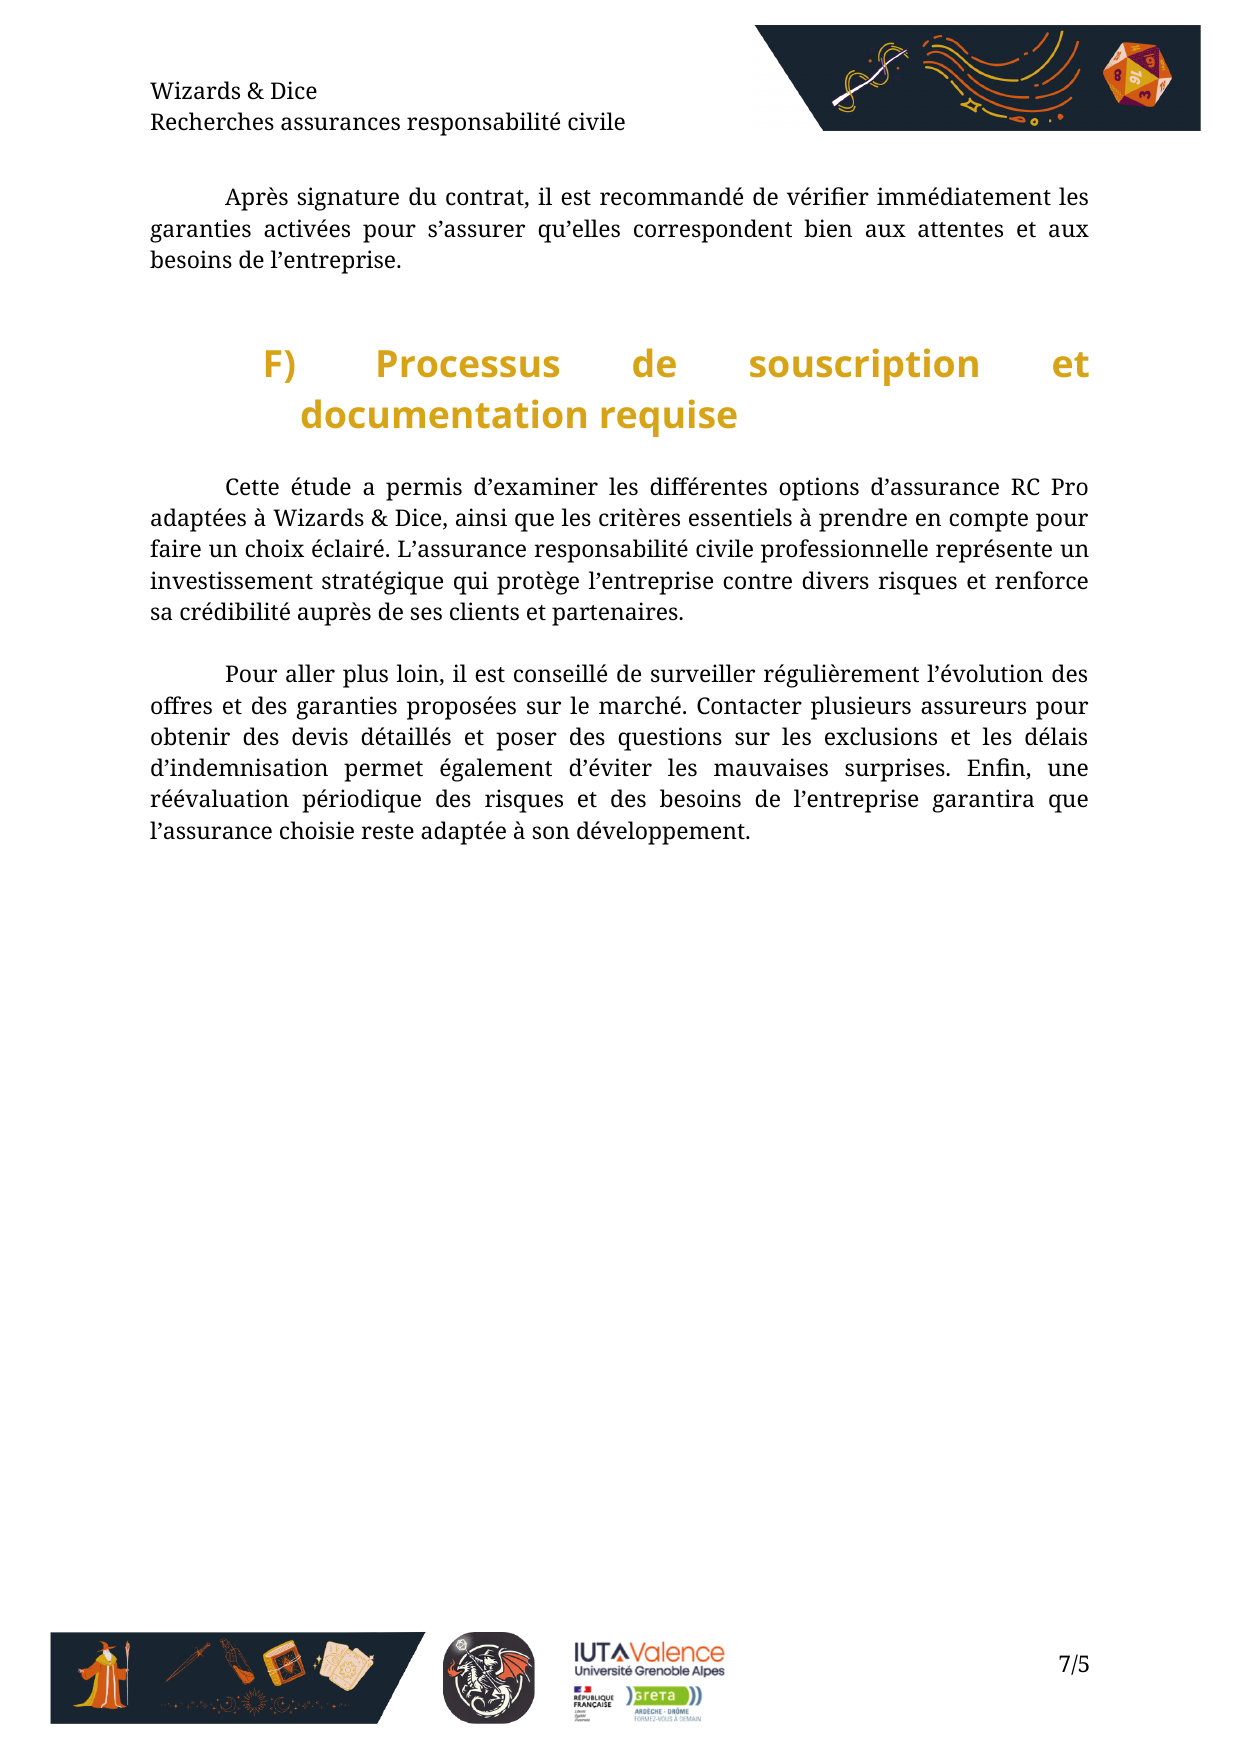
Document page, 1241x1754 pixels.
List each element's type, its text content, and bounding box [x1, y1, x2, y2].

text Après signature du contrat, il est recommandé de vérifier immédiatement les garanties activées pour s’assurer qu’elles correspondent bien aux attentes et aux besoins de l’entreprise. [150, 181, 1090, 275]
subtitle Processus de souscription et documentation requise [262, 337, 1090, 439]
text Pour aller plus loin, il est conseillé de surveiller régulièrement l’évolution des offres et des garanties proposées sur le marché. Contacter plusieurs assureurs pour obtenir des devis détaillés et poser des questions sur les exclusions et les délais d’indemnisation permet également d’éviter les mauvaises surprises. Enfin, une réévaluation périodique des risques et des besoins de l’entreprise garantira que l’assurance choisie reste adaptée à son développement. [150, 658, 1090, 846]
picture [748, 25, 1214, 132]
picture [42, 1628, 749, 1733]
text Cette étude a permis d’examiner les différentes options d’assurance RC Pro adaptées à Wizards & Dice, ainsi que les critères essentiels à prendre en compte pour faire un choix éclairé. L’assurance responsabilité civile professionnelle représente un investissement stratégique qui protège l’entreprise contre divers risques et renforce sa crédibilité auprès de ses clients et partenaires. [150, 471, 1090, 627]
